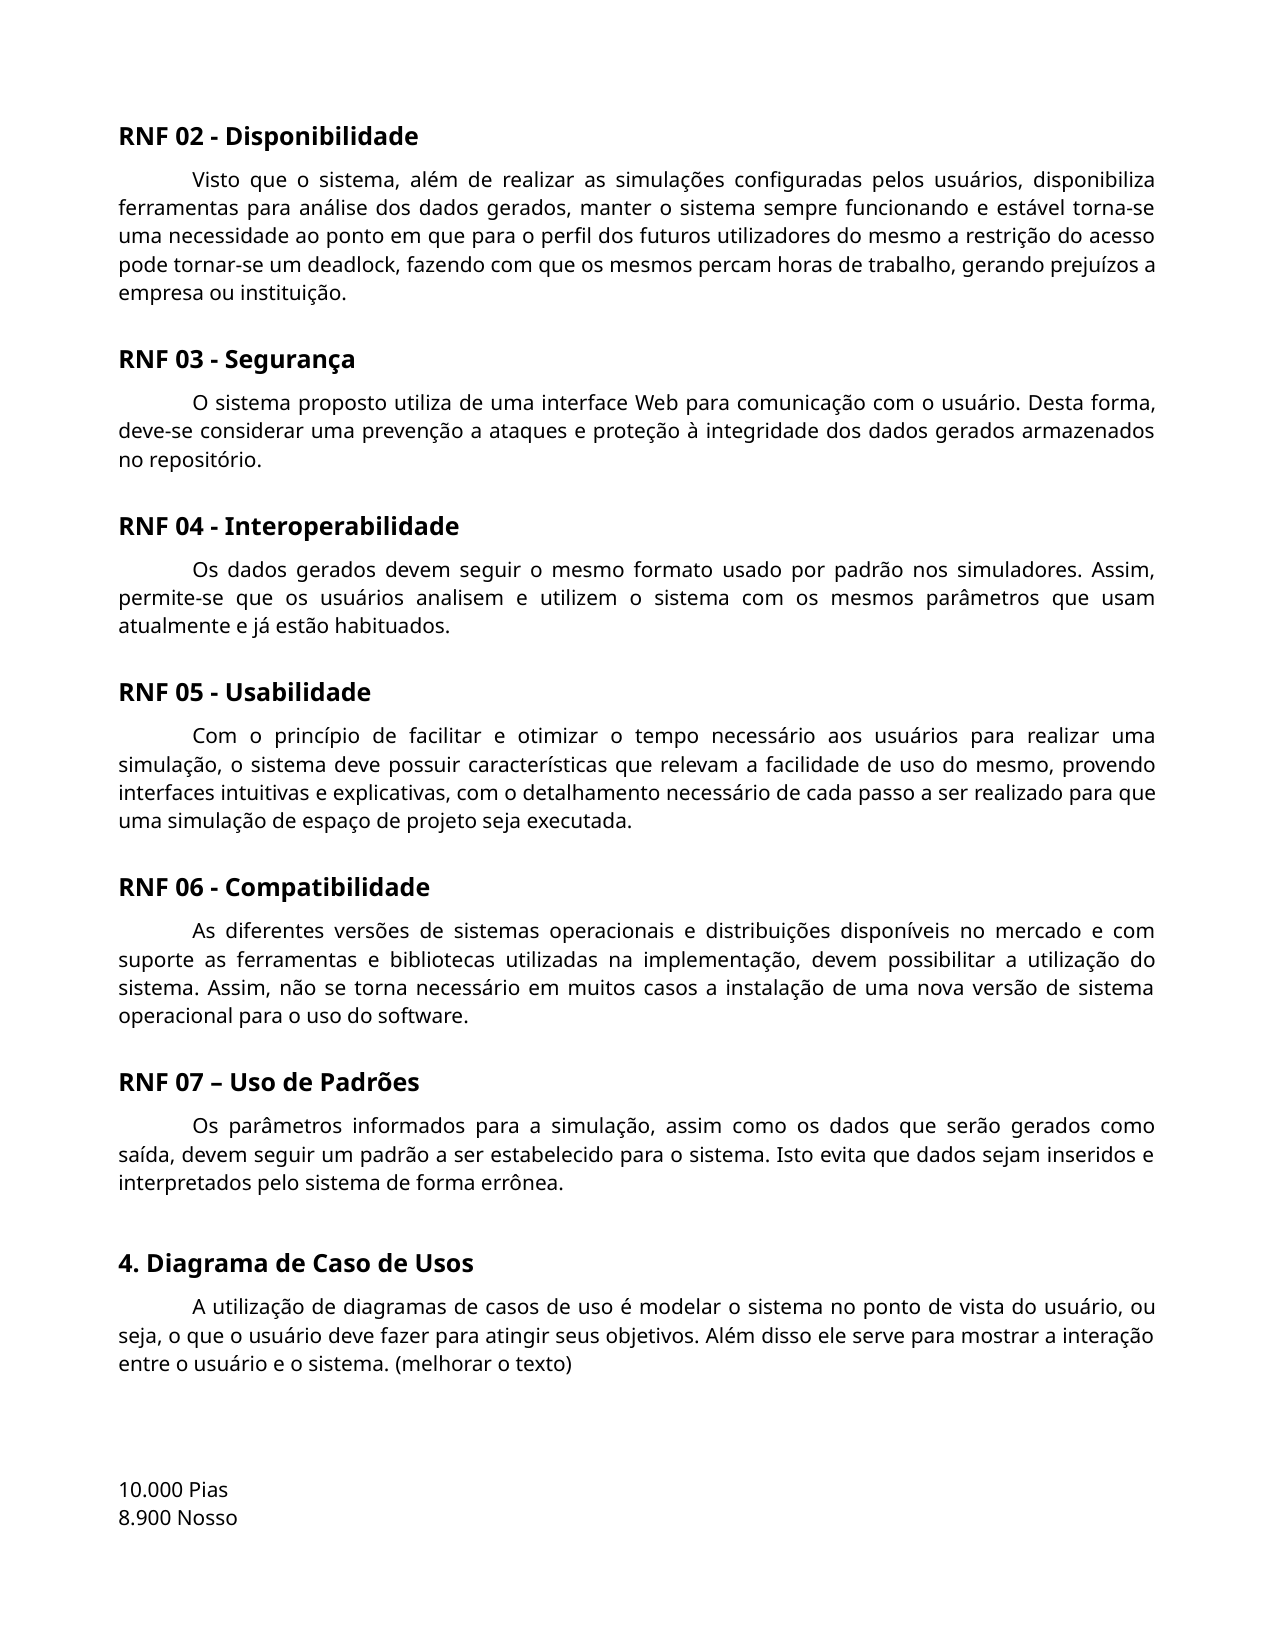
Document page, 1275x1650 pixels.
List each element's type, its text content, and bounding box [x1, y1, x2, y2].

text Os dados gerados devem seguir o mesmo formato usado por padrão nos simuladores. Assim, permite-se que os usuários analisem e utilizem o sistema com os mesmos parâmetros que usam atualmente e já estão habituados. [118, 555, 1157, 640]
text A utilização de diagramas de casos de uso é modelar o sistema no ponto de vista do usuário, ou seja, o que o usuário deve fazer para atingir seus objetivos. Além disso ele serve para mostrar a interação entre o usuário e o sistema. (melhorar o texto) [118, 1292, 1157, 1378]
subtitle RNF 04 - Interoperabilidade [118, 508, 1157, 542]
title 4. Diagrama de Caso de Usos [118, 1246, 1157, 1280]
subtitle RNF 03 - Segurança [118, 342, 1157, 376]
subtitle RNF 07 – Uso de Padrões [118, 1065, 1157, 1099]
subtitle RNF 02 - Disponibilidade [118, 118, 1157, 152]
subtitle RNF 06 - Compatibilidade [118, 870, 1157, 904]
text Visto que o sistema, além de realizar as simulações configuradas pelos usuários, disponibiliza ferramentas para análise dos dados gerados, manter o sistema sempre funcionando e estável torna-se uma necessidade ao ponto em que para o perfil dos futuros utilizadores do mesmo a restrição do acesso pode tornar-se um deadlock, fazendo com que os mesmos percam horas de trabalho, gerando prejuízos a empresa ou instituição. [118, 165, 1157, 307]
text Com o princípio de facilitar e otimizar o tempo necessário aos usuários para realizar uma simulação, o sistema deve possuir características que relevam a facilidade de uso do mesmo, provendo interfaces intuitivas e explicativas, com o detalhamento necessário de cada passo a ser realizado para que uma simulação de espaço de projeto seja executada. [118, 721, 1157, 835]
text As diferentes versões de sistemas operacionais e distribuições disponíveis no mercado e com suporte as ferramentas e bibliotecas utilizadas na implementação, devem possibilitar a utilização do sistema. Assim, não se torna necessário em muitos casos a instalação de uma nova versão de sistema operacional para o uso do software. [118, 916, 1157, 1030]
text Os parâmetros informados para a simulação, assim como os dados que serão gerados como saída, devem seguir um padrão a ser estabelecido para o sistema. Isto evita que dados sejam inseridos e interpretados pelo sistema de forma errônea. [118, 1111, 1157, 1197]
text O sistema proposto utiliza de uma interface Web para comunicação com o usuário. Desta forma, deve-se considerar uma prevenção a ataques e proteção à integridade dos dados gerados armazenados no repositório. [118, 388, 1157, 473]
subtitle RNF 05 - Usabilidade [118, 675, 1157, 709]
